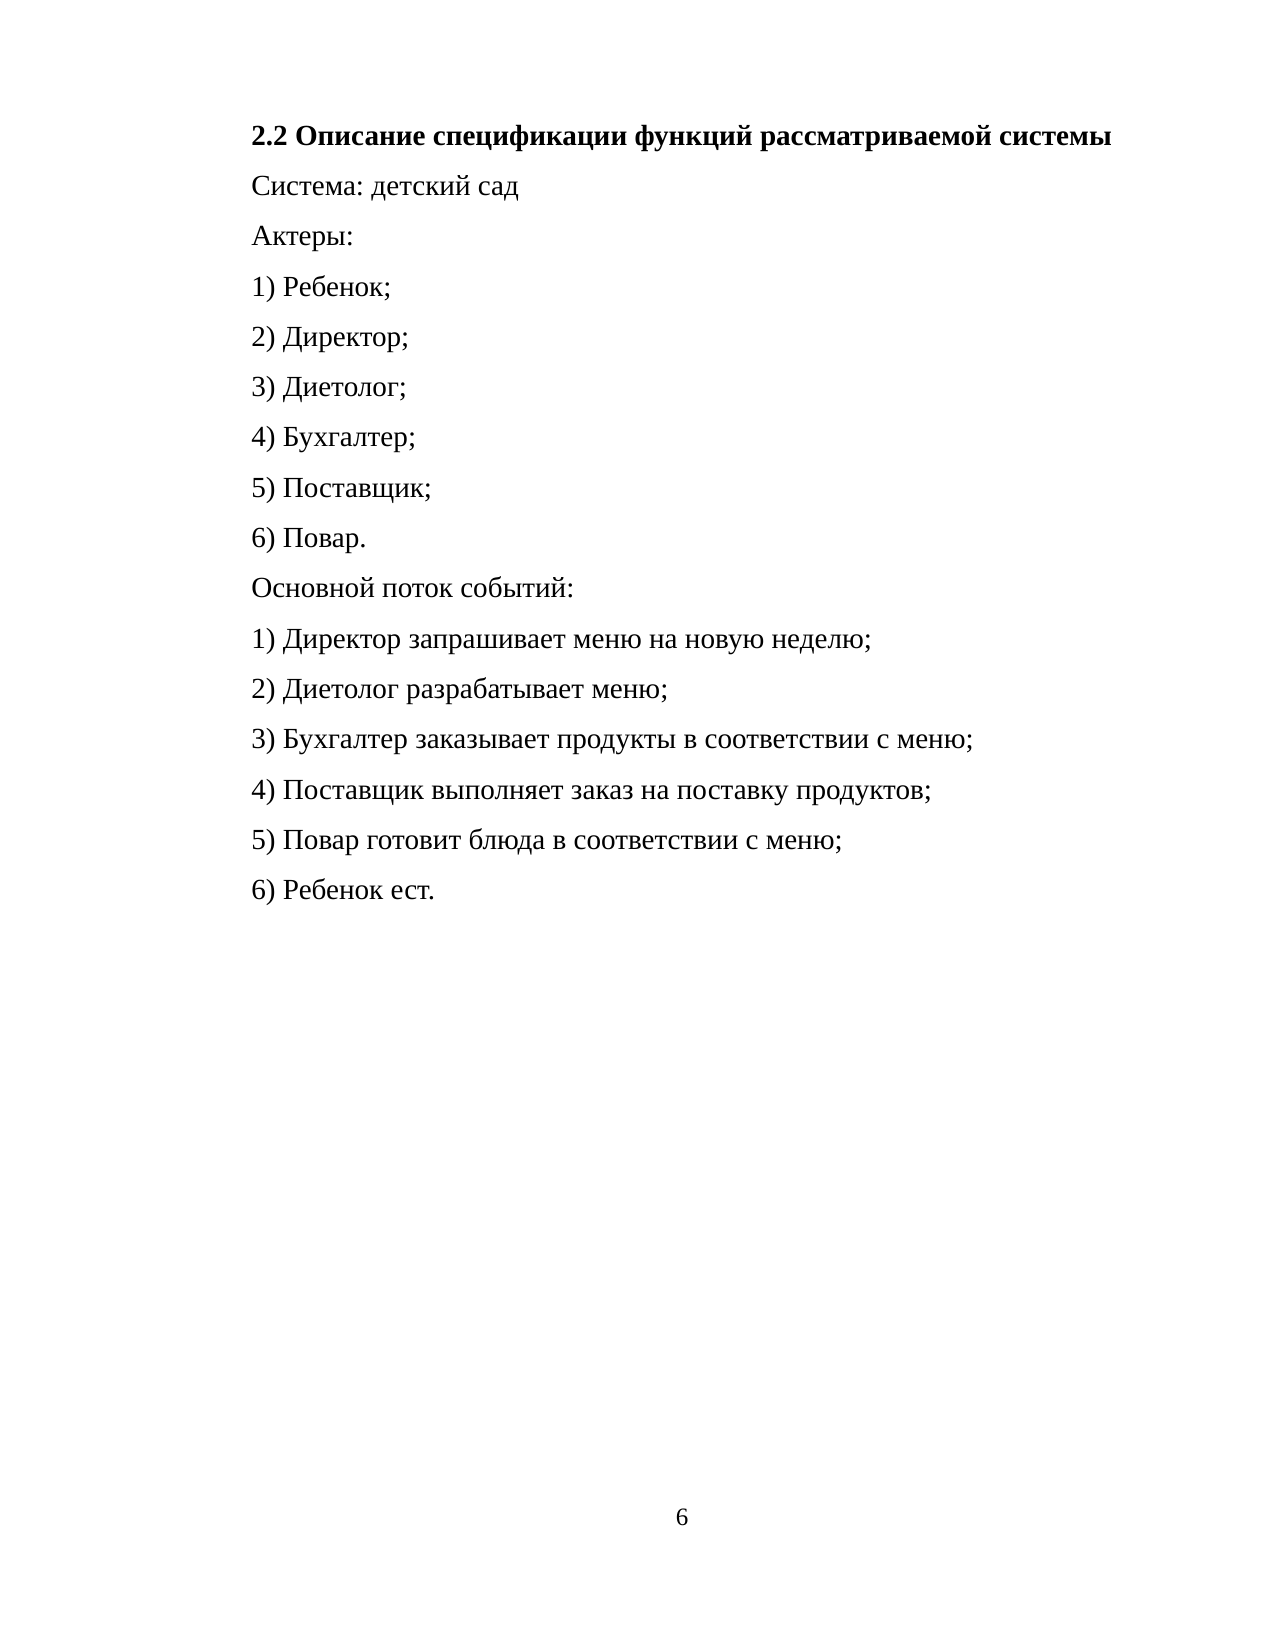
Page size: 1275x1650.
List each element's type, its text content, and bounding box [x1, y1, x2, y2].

list Повар готовит блюда в соответствии с меню; [177, 822, 1186, 856]
list Ребенок; [177, 269, 1186, 302]
list Директор запрашивает меню на новую неделю; [177, 621, 1186, 654]
list Повар. [177, 520, 1186, 554]
list Диетолог; [177, 369, 1186, 403]
list Поставщик; [177, 470, 1186, 503]
list Поставщик выполняет заказ на поставку продуктов; [177, 772, 1186, 805]
text Актеры: [177, 218, 1186, 252]
text Основной поток событий: [177, 571, 1186, 604]
text Система: детский сад [177, 168, 1186, 202]
list Директор; [177, 319, 1186, 352]
title 2.2 Описание спецификации функций рассматриваемой системы [177, 118, 1186, 152]
list Бухгалтер; [177, 419, 1186, 453]
list Ребенок ест. [177, 872, 1186, 906]
list Диетолог разрабатывает меню; [177, 671, 1186, 705]
list Бухгалтер заказывает продукты в соответствии с меню; [177, 721, 1186, 755]
